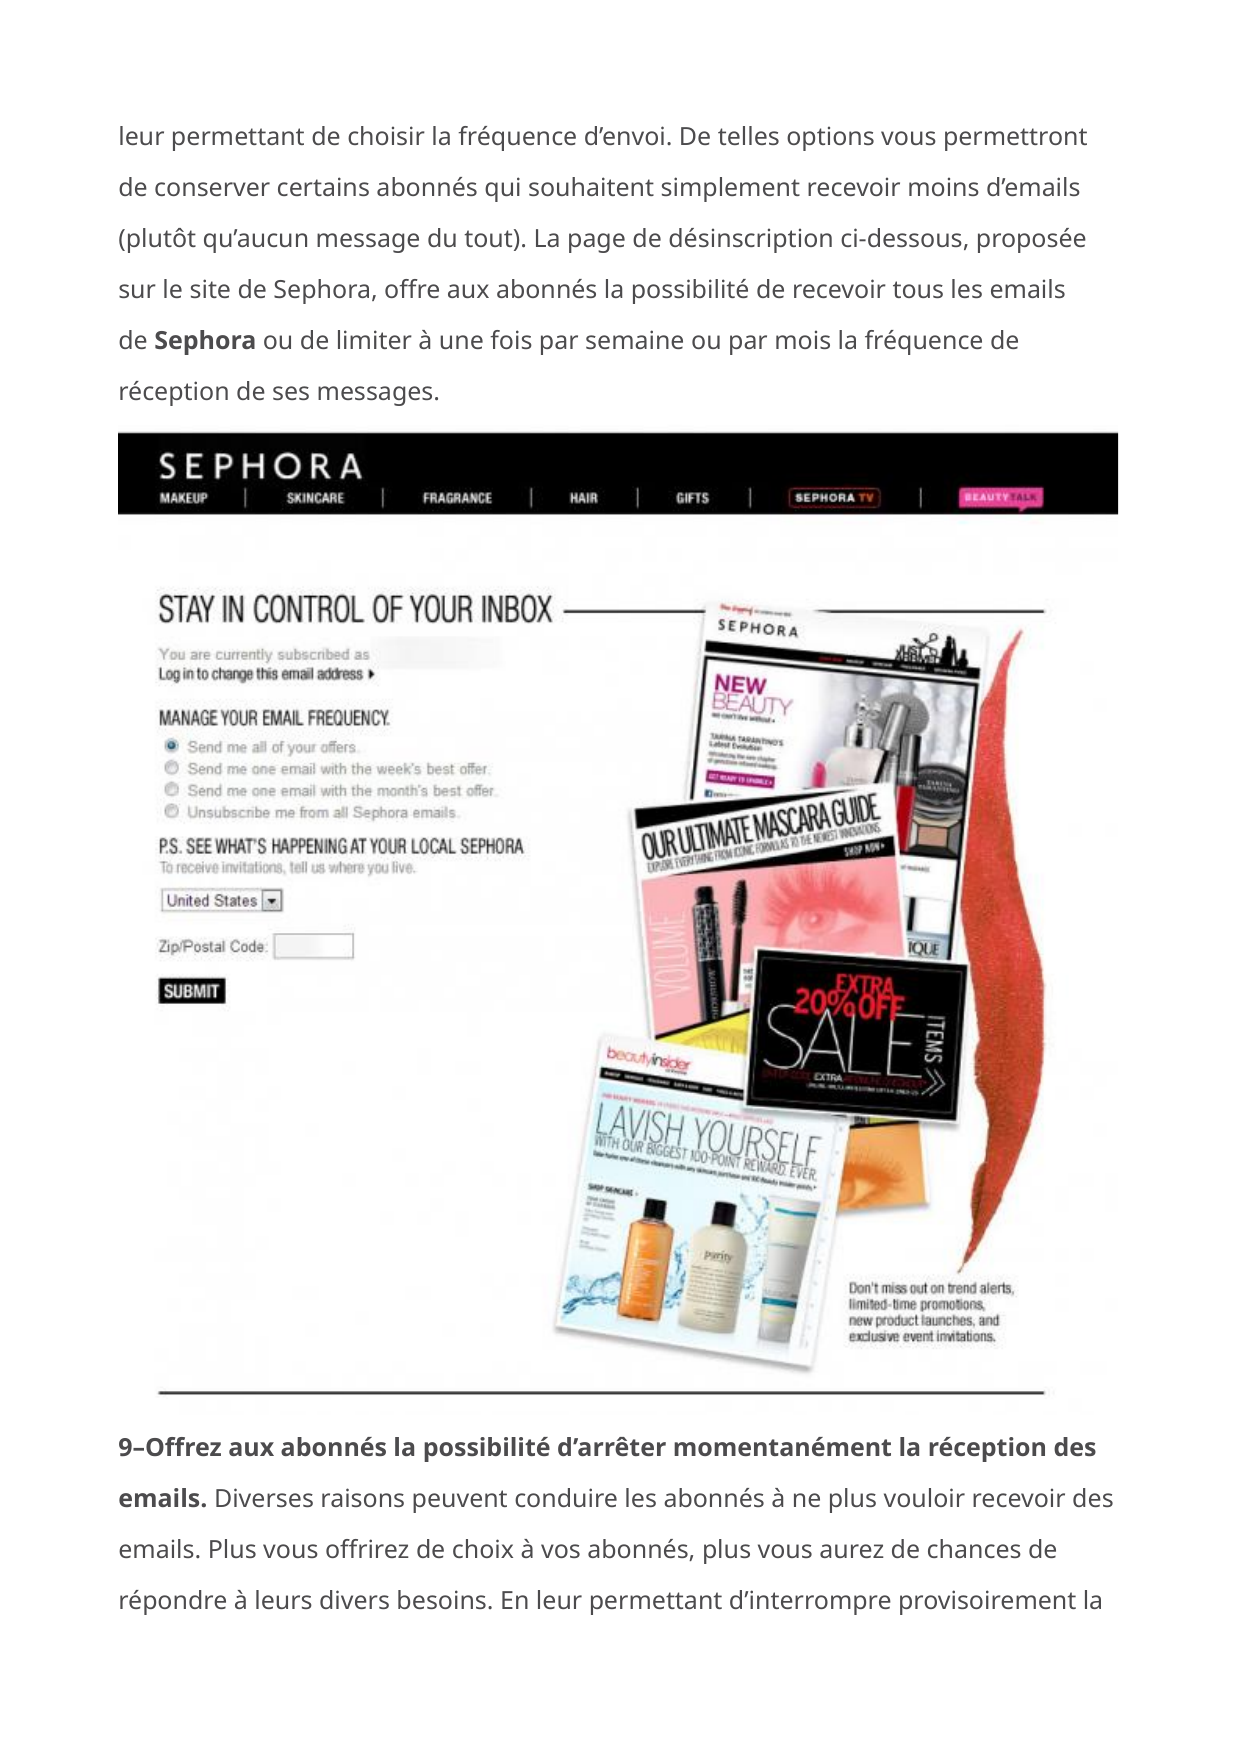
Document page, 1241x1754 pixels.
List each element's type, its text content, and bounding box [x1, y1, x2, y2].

picture [118, 424, 1119, 1415]
text leur permettant de choisir la fréquence d’envoi. De telles options vous permettront de conserver certains abonnés qui souhaitent simplement recevoir moins d’emails (plutôt qu’aucun message du tout). La page de désinscription ci-dessous, proposée sur le site de Sephora, offre aux abonnés la possibilité de recevoir tous les emails de Sephora ou de limiter à une fois par semaine ou par mois la fréquence de réception de ses messages. [118, 118, 1122, 407]
text 9–Offrez aux abonnés la possibilité d’arrêter momentanément la réception des emails. Diverses raisons peuvent conduire les abonnés à ne plus vouloir recevoir des emails. Plus vous offrirez de choix à vos abonnés, plus vous aurez de chances de répondre à leurs divers besoins. En leur permettant d’interrompre provisoirement la [118, 1429, 1122, 1617]
